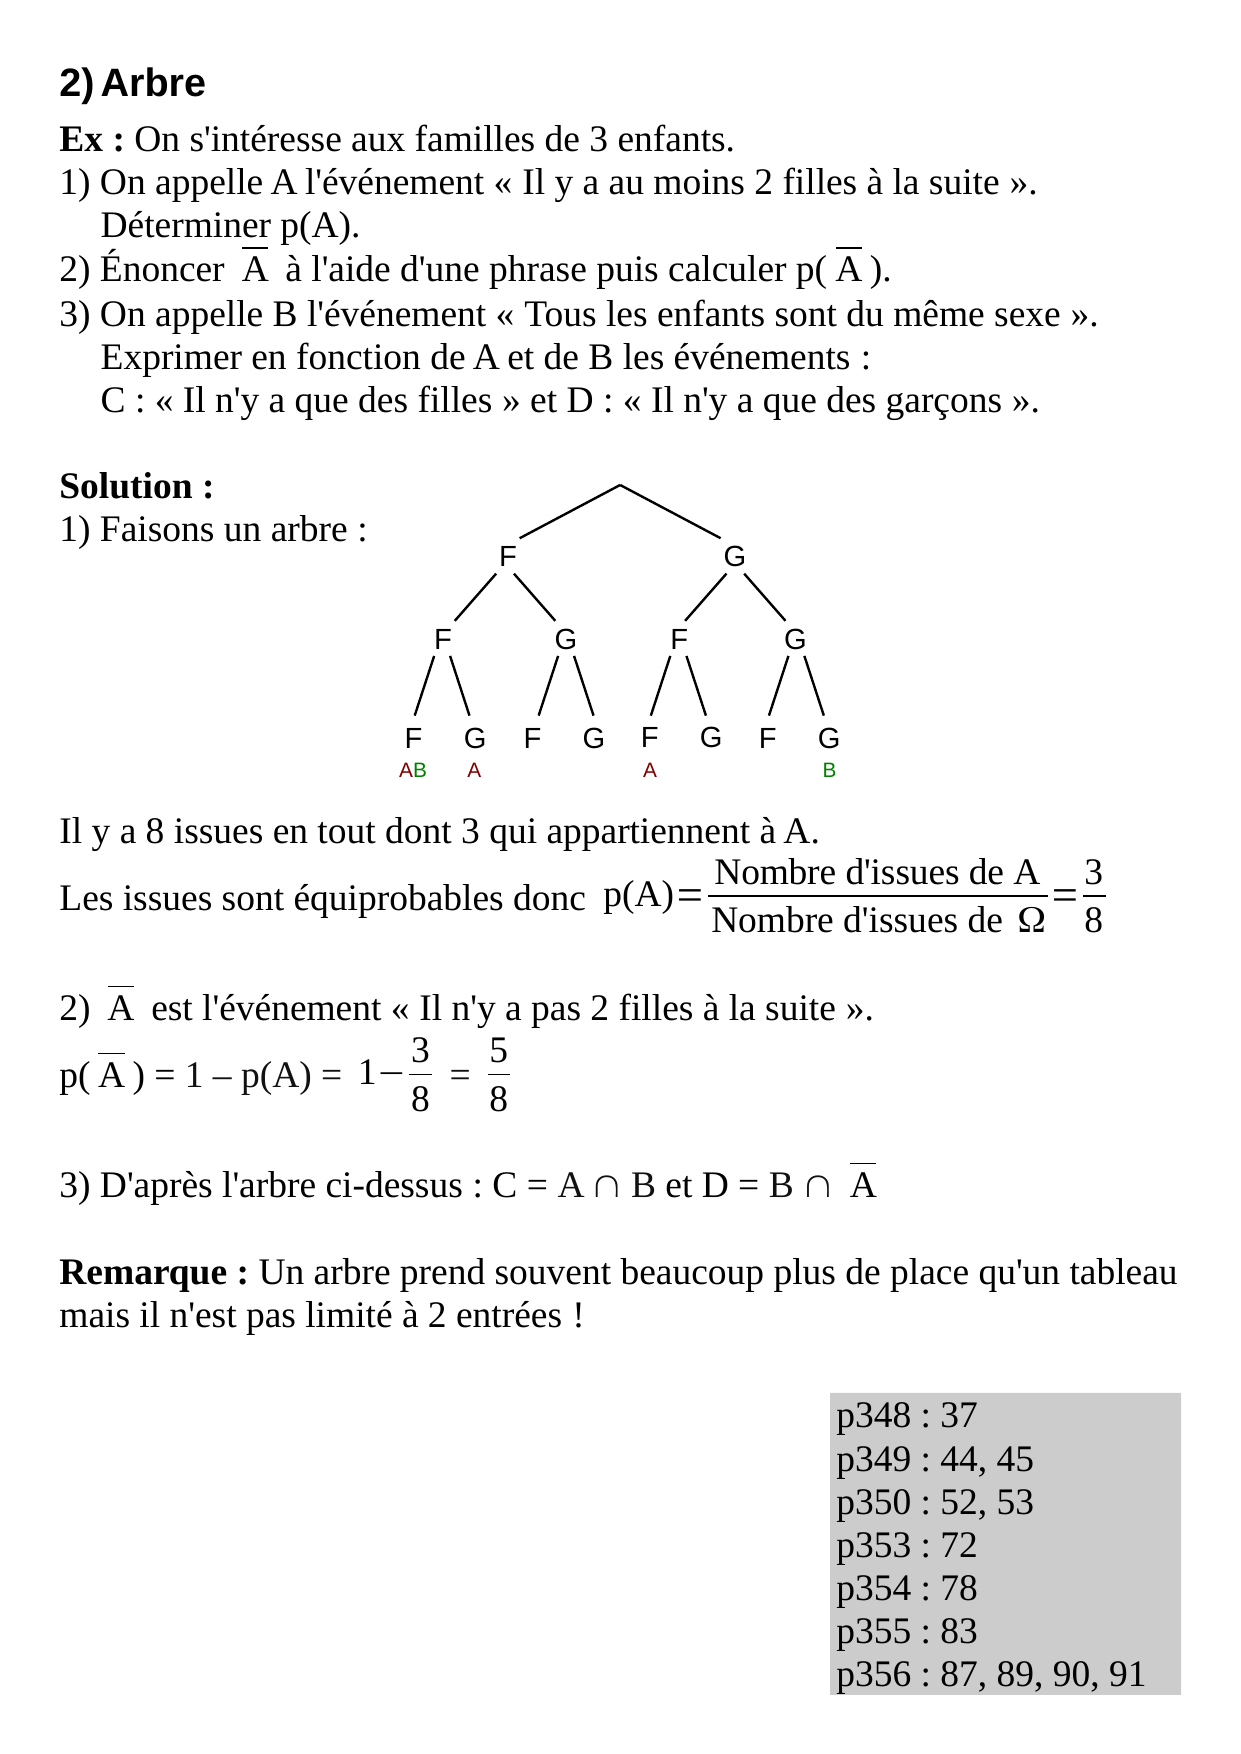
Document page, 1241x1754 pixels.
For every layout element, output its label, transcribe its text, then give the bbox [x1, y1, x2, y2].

text Il y a 8 issues en tout dont 3 qui appartiennent à A. [59, 808, 1181, 852]
text 3) On appelle B l'événement « Tous les enfants sont du même sexe ». Exprimer en fonction de A et de B les événements : C : « Il n'y a que des filles » et D : « Il n'y a que des garçons ». [59, 291, 1181, 420]
text 2) est l'événement « Il n'y a pas 2 filles à la suite ». [59, 984, 1181, 1030]
text 2) Énoncer à l'aide d'une phrase puis calculer p(). [59, 246, 1181, 291]
text 1) On appelle A l'événement « Il y a au moins 2 filles à la suite ». Déterminer p(A). [59, 159, 1181, 246]
text 3) D'après l'arbre ci-dessus : C = A ∩ B et D = B ∩ [59, 1161, 1181, 1207]
text Remarque : Un arbre prend souvent beaucoup plus de place qu'un tableau mais il n'est pas limité à 2 entrées ! [59, 1250, 1181, 1336]
text 1) Faisons un arbre : [59, 507, 1181, 550]
list Arbre [59, 59, 1181, 105]
text p() = 1 – p(A) = = [59, 1030, 1181, 1118]
text Ex : On s'intéresse aux familles de 3 enfants. [59, 116, 1181, 159]
text Les issues sont équiprobables donc [59, 852, 1181, 941]
text Solution : [59, 463, 1181, 507]
